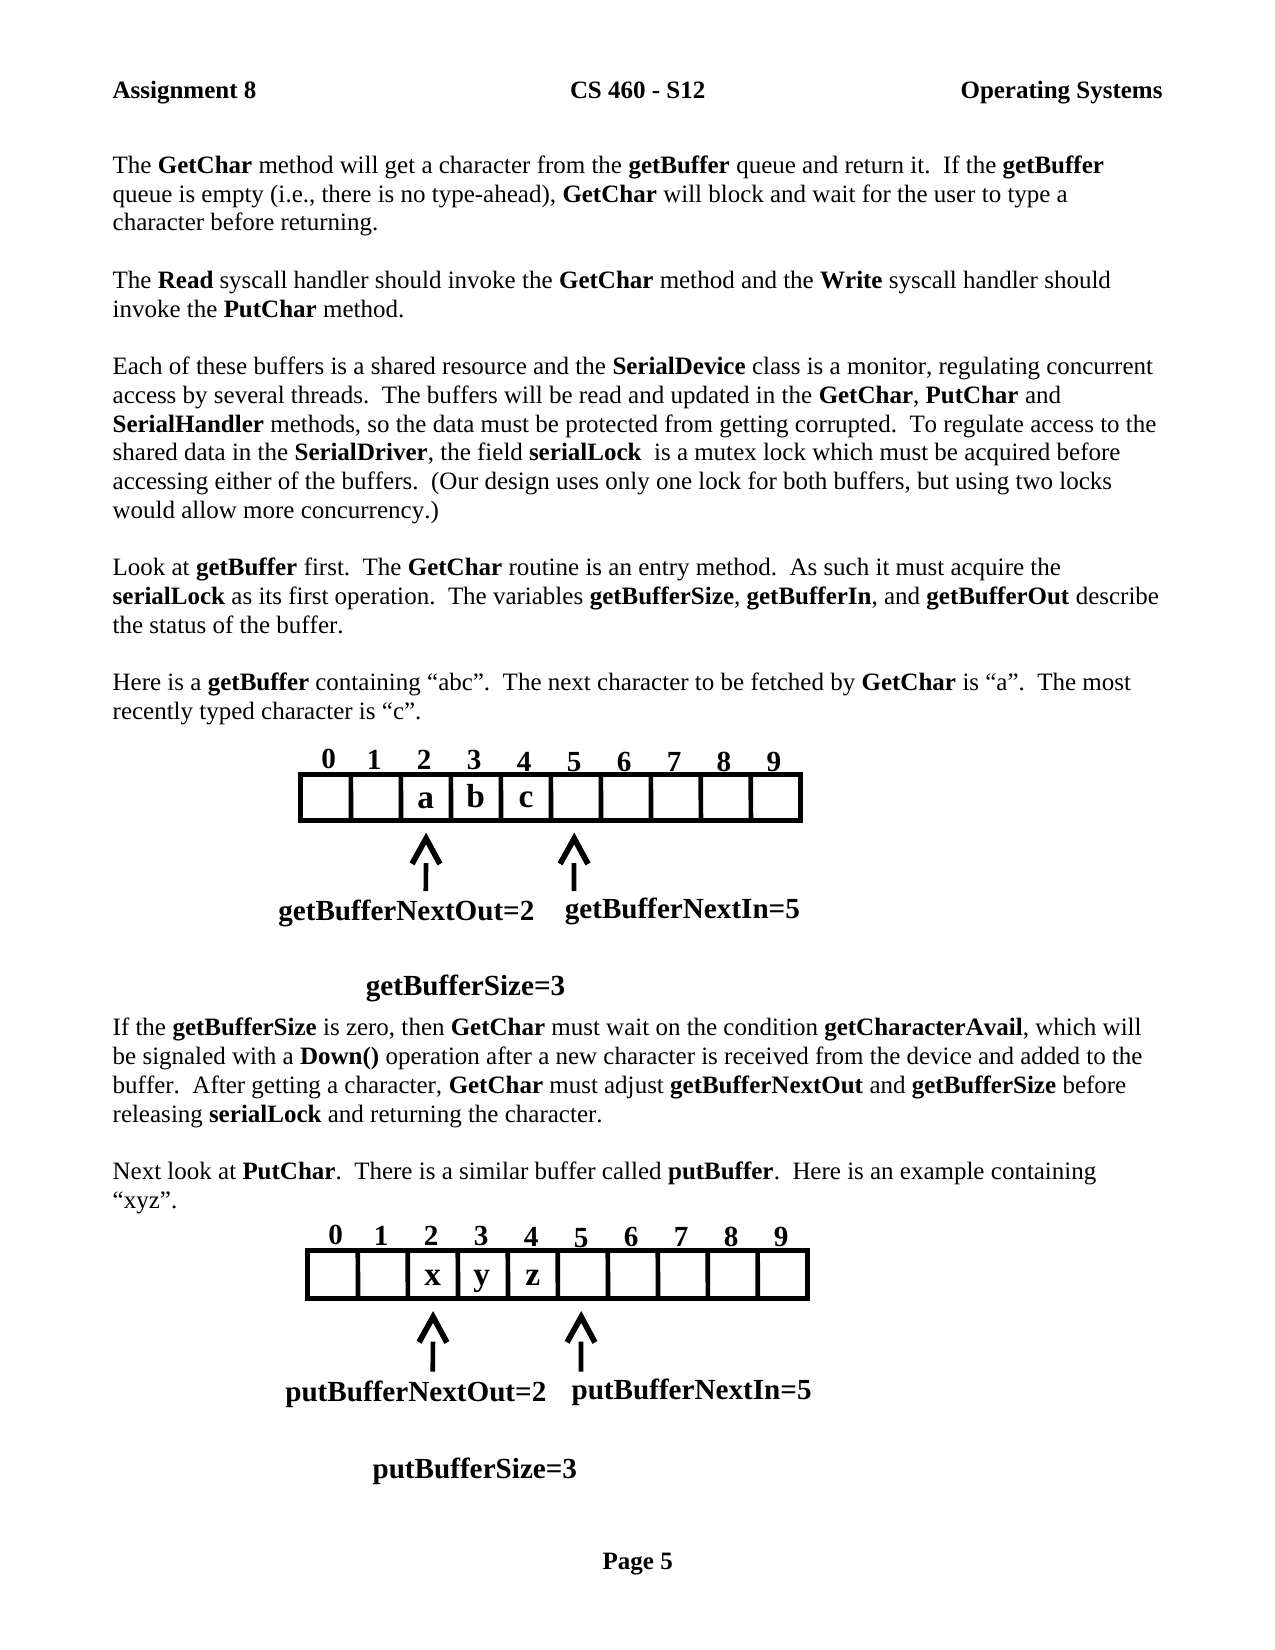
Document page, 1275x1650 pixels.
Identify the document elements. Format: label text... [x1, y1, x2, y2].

text Look at getBuffer first. The GetChar routine is an entry method. As such it must acquire the serialLock as its first operation. The variables getBufferSize, getBufferIn, and getBufferOut describe the status of the buffer. [112, 552, 1162, 639]
text Each of these buffers is a shared resource and the SerialDevice class is a monitor, regulating concurrent access by several threads. The buffers will be read and updated in the GetChar, PutChar and SerialHandler methods, so the data must be protected from getting corrupted. To regulate access to the shared data in the SerialDriver, the field serialLock is a mutex lock which must be acquired before accessing either of the buffers. (Our design uses only one lock for both buffers, but using two locks would allow more concurrency.) [112, 351, 1162, 524]
text If the getBufferSize is zero, then GetChar must wait on the condition getCharacterAvail, which will be signaled with a Down() operation after a new character is received from the device and added to the buffer. After getting a character, GetChar must adjust getBufferNextOut and getBufferSize before releasing serialLock and returning the character. [112, 1012, 1162, 1127]
text Next look at PutChar. There is a similar buffer called putBuffer. Here is an example containing “xyz”. [112, 1156, 1162, 1214]
text The GetChar method will get a character from the getBuffer queue and return it. If the getBuffer queue is empty (i.e., there is no type-ahead), GetChar will block and wait for the user to type a character before returning. [112, 150, 1162, 236]
text Here is a getBuffer containing “abc”. The next character to be fetched by GetChar is “a”. The most recently typed character is “c”. [112, 667, 1162, 725]
text The Read syscall handler should invoke the GetChar method and the Write syscall handler should invoke the PutChar method. [112, 265, 1162, 322]
